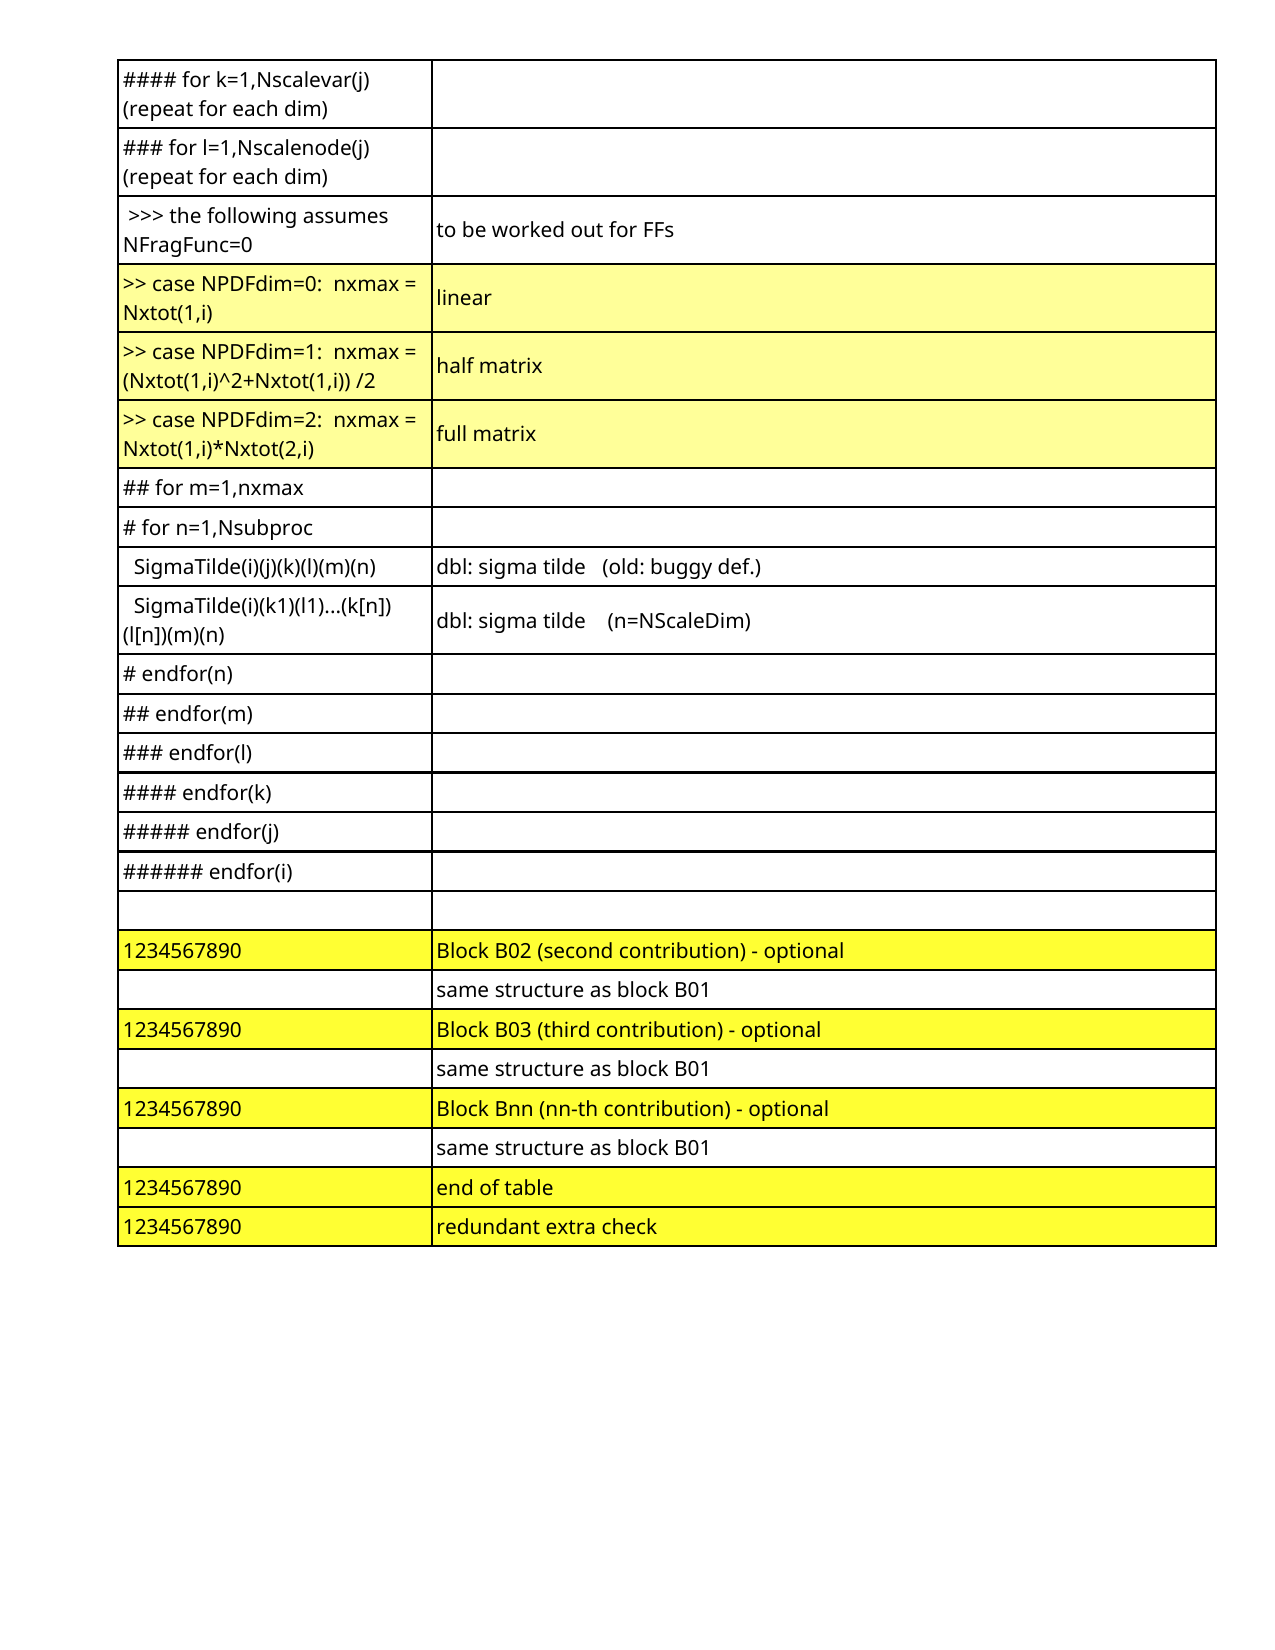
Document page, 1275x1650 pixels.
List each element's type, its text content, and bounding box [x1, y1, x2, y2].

table_cell [433, 734, 1215, 771]
table_cell dbl: sigma tilde (n=NScaleDim) [433, 587, 1215, 653]
table_cell ###### endfor(i) [119, 853, 431, 890]
table_cell ### endfor(l) [119, 734, 431, 771]
table_cell 1234567890 [119, 1208, 431, 1245]
table_cell to be worked out for FFs [433, 197, 1215, 263]
table_cell >> case NPDFdim=0: nxmax = Nxtot(1,i) [119, 265, 431, 331]
table_cell [433, 469, 1215, 506]
table_cell >> case NPDFdim=2: nxmax = Nxtot(1,i)*Nxtot(2,i) [119, 401, 431, 467]
table_cell [433, 508, 1215, 546]
table_cell [433, 853, 1215, 890]
table_cell ## for m=1,nxmax [119, 469, 431, 506]
table_cell half matrix [433, 333, 1215, 399]
table_cell [119, 892, 431, 929]
table_cell >>> the following assumes NFragFunc=0 [119, 197, 431, 263]
table_cell redundant extra check [433, 1208, 1215, 1245]
table_cell [119, 1050, 431, 1087]
table_cell [433, 61, 1215, 127]
table_cell #### endfor(k) [119, 774, 431, 811]
table_cell [433, 129, 1215, 195]
table_cell SigmaTilde(i)(k1)(l1)...(k[n])(l[n])(m)(n) [119, 587, 431, 653]
table_cell Block Bnn (nn-th contribution) - optional [433, 1089, 1215, 1127]
table_cell 1234567890 [119, 1168, 431, 1206]
table_cell >> case NPDFdim=1: nxmax = (Nxtot(1,i)^2+Nxtot(1,i)) /2 [119, 333, 431, 399]
table_cell SigmaTilde(i)(j)(k)(l)(m)(n) [119, 548, 431, 585]
table_cell # endfor(n) [119, 655, 431, 692]
table_cell [119, 1129, 431, 1166]
table_cell Block B02 (second contribution) - optional [433, 931, 1215, 969]
table_cell [433, 892, 1215, 929]
table_cell 1234567890 [119, 931, 431, 969]
table_cell ## endfor(m) [119, 695, 431, 732]
table_cell 1234567890 [119, 1010, 431, 1048]
table_cell ##### endfor(j) [119, 813, 431, 850]
table_cell [433, 774, 1215, 811]
table_cell [433, 813, 1215, 850]
table_cell same structure as block B01 [433, 1050, 1215, 1087]
table_cell [119, 971, 431, 1008]
table_cell [433, 655, 1215, 692]
table_cell same structure as block B01 [433, 1129, 1215, 1166]
table_cell dbl: sigma tilde (old: buggy def.) [433, 548, 1215, 585]
table_cell full matrix [433, 401, 1215, 467]
table_cell ### for l=1,Nscalenode(j) (repeat for each dim) [119, 129, 431, 195]
table_cell #### for k=1,Nscalevar(j) (repeat for each dim) [119, 61, 431, 127]
table_cell end of table [433, 1168, 1215, 1206]
table_cell linear [433, 265, 1215, 331]
table_cell [433, 695, 1215, 732]
table_cell # for n=1,Nsubproc [119, 508, 431, 546]
table_cell same structure as block B01 [433, 971, 1215, 1008]
table_cell Block B03 (third contribution) - optional [433, 1010, 1215, 1048]
table_cell 1234567890 [119, 1089, 431, 1127]
